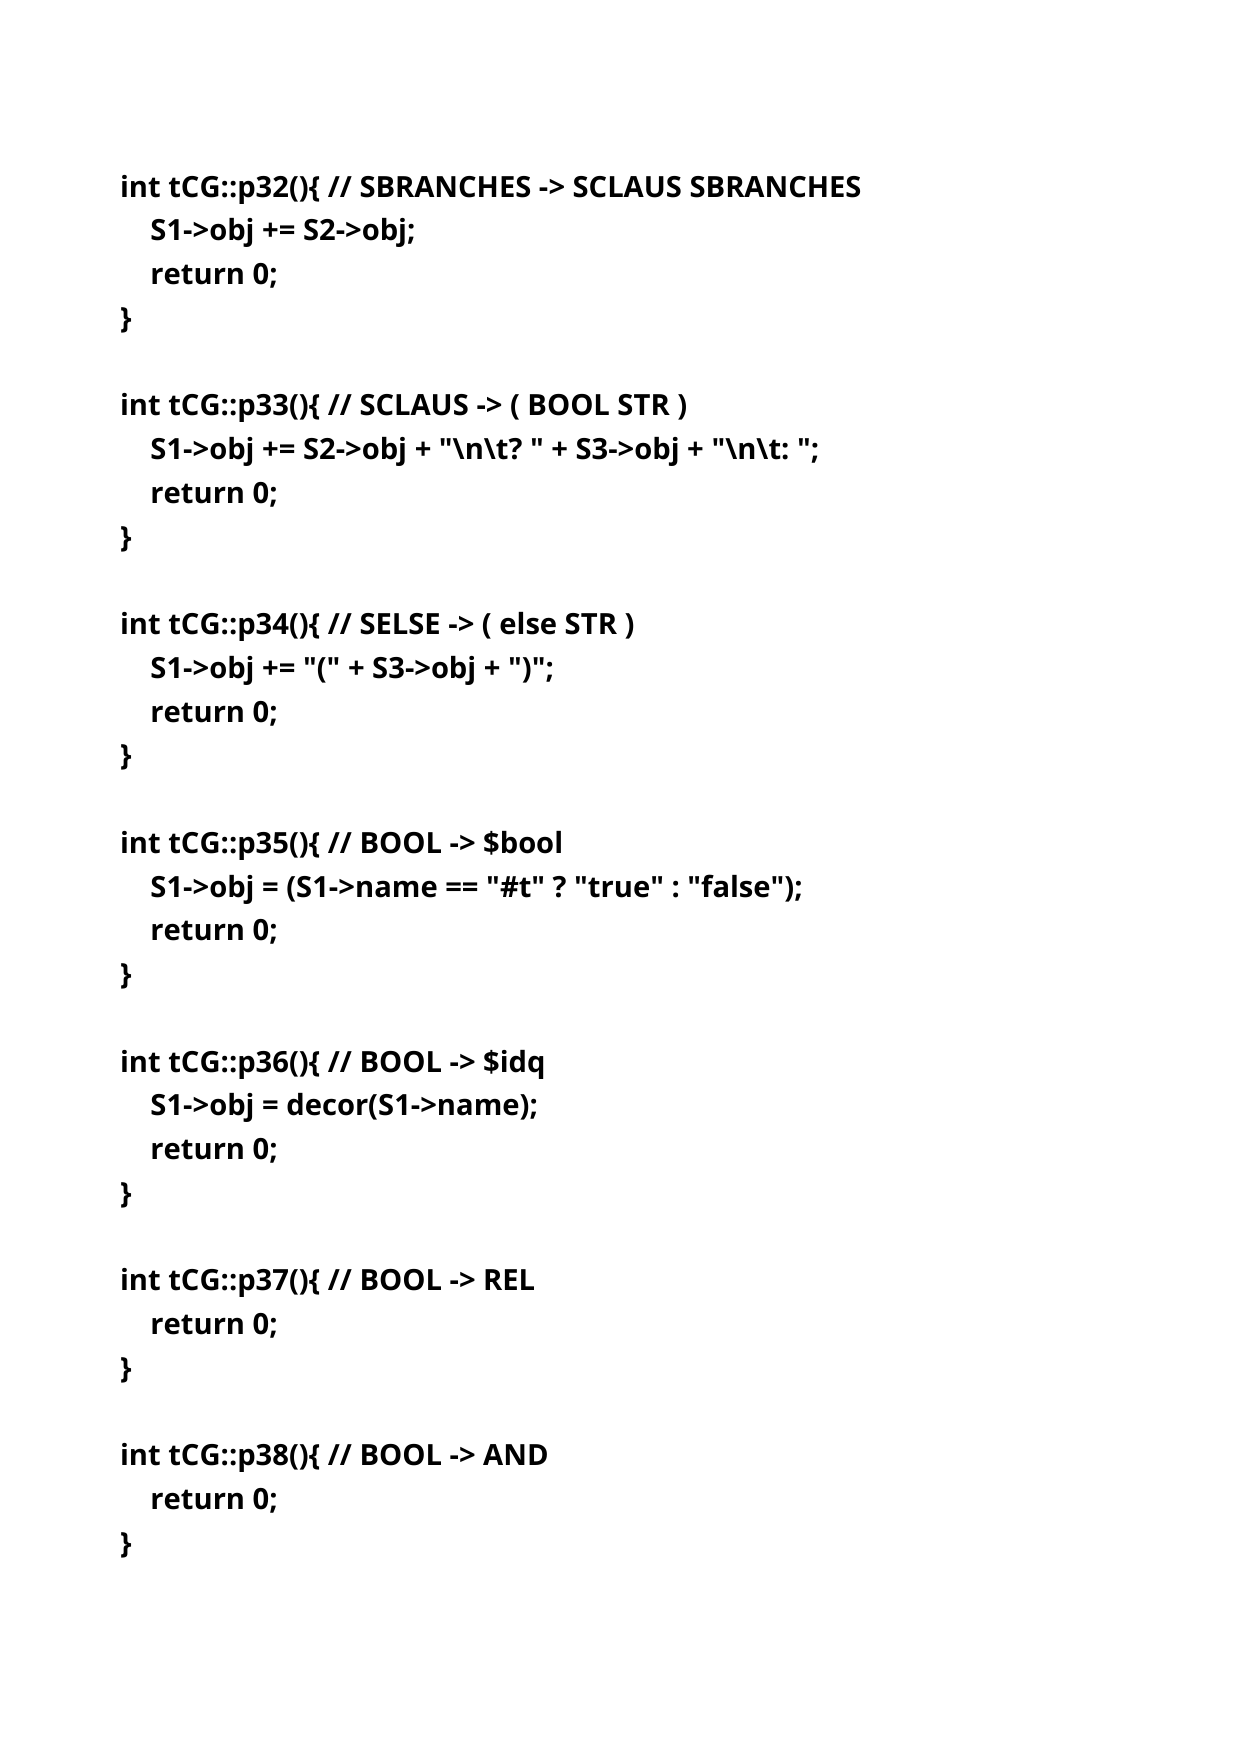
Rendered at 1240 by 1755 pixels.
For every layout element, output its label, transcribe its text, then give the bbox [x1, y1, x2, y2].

text S1->obj += S2->obj + "\n\t? " + S3->obj + "\n\t: "; [120, 424, 1119, 468]
text } [120, 1343, 1119, 1387]
text int tCG::p32(){ // SBRANCHES -> SCLAUS SBRANCHES [120, 162, 1119, 206]
text S1->obj += S2->obj; [120, 206, 1119, 249]
text int tCG::p37(){ // BOOL -> REL [120, 1256, 1119, 1299]
text return 0; [120, 687, 1119, 731]
text int tCG::p34(){ // SELSE -> ( else STR ) [120, 599, 1119, 643]
text int tCG::p36(){ // BOOL -> $idq [120, 1037, 1119, 1081]
text } [120, 949, 1119, 993]
text S1->obj = decor(S1->name); [120, 1081, 1119, 1124]
text S1->obj = (S1->name == "#t" ? "true" : "false"); [120, 862, 1119, 906]
text int tCG::p38(){ // BOOL -> AND [120, 1431, 1119, 1474]
text S1->obj += "(" + S3->obj + ")"; [120, 643, 1119, 687]
text int tCG::p33(){ // SCLAUS -> ( BOOL STR ) [120, 381, 1119, 424]
text } [120, 731, 1119, 774]
text int tCG::p35(){ // BOOL -> $bool [120, 818, 1119, 862]
text } [120, 1168, 1119, 1212]
text return 0; [120, 468, 1119, 512]
text } [120, 1518, 1119, 1562]
text return 0; [120, 1299, 1119, 1343]
text return 0; [120, 249, 1119, 293]
text return 0; [120, 1474, 1119, 1518]
text return 0; [120, 1124, 1119, 1168]
text } [120, 512, 1119, 556]
text } [120, 293, 1119, 337]
text return 0; [120, 906, 1119, 949]
